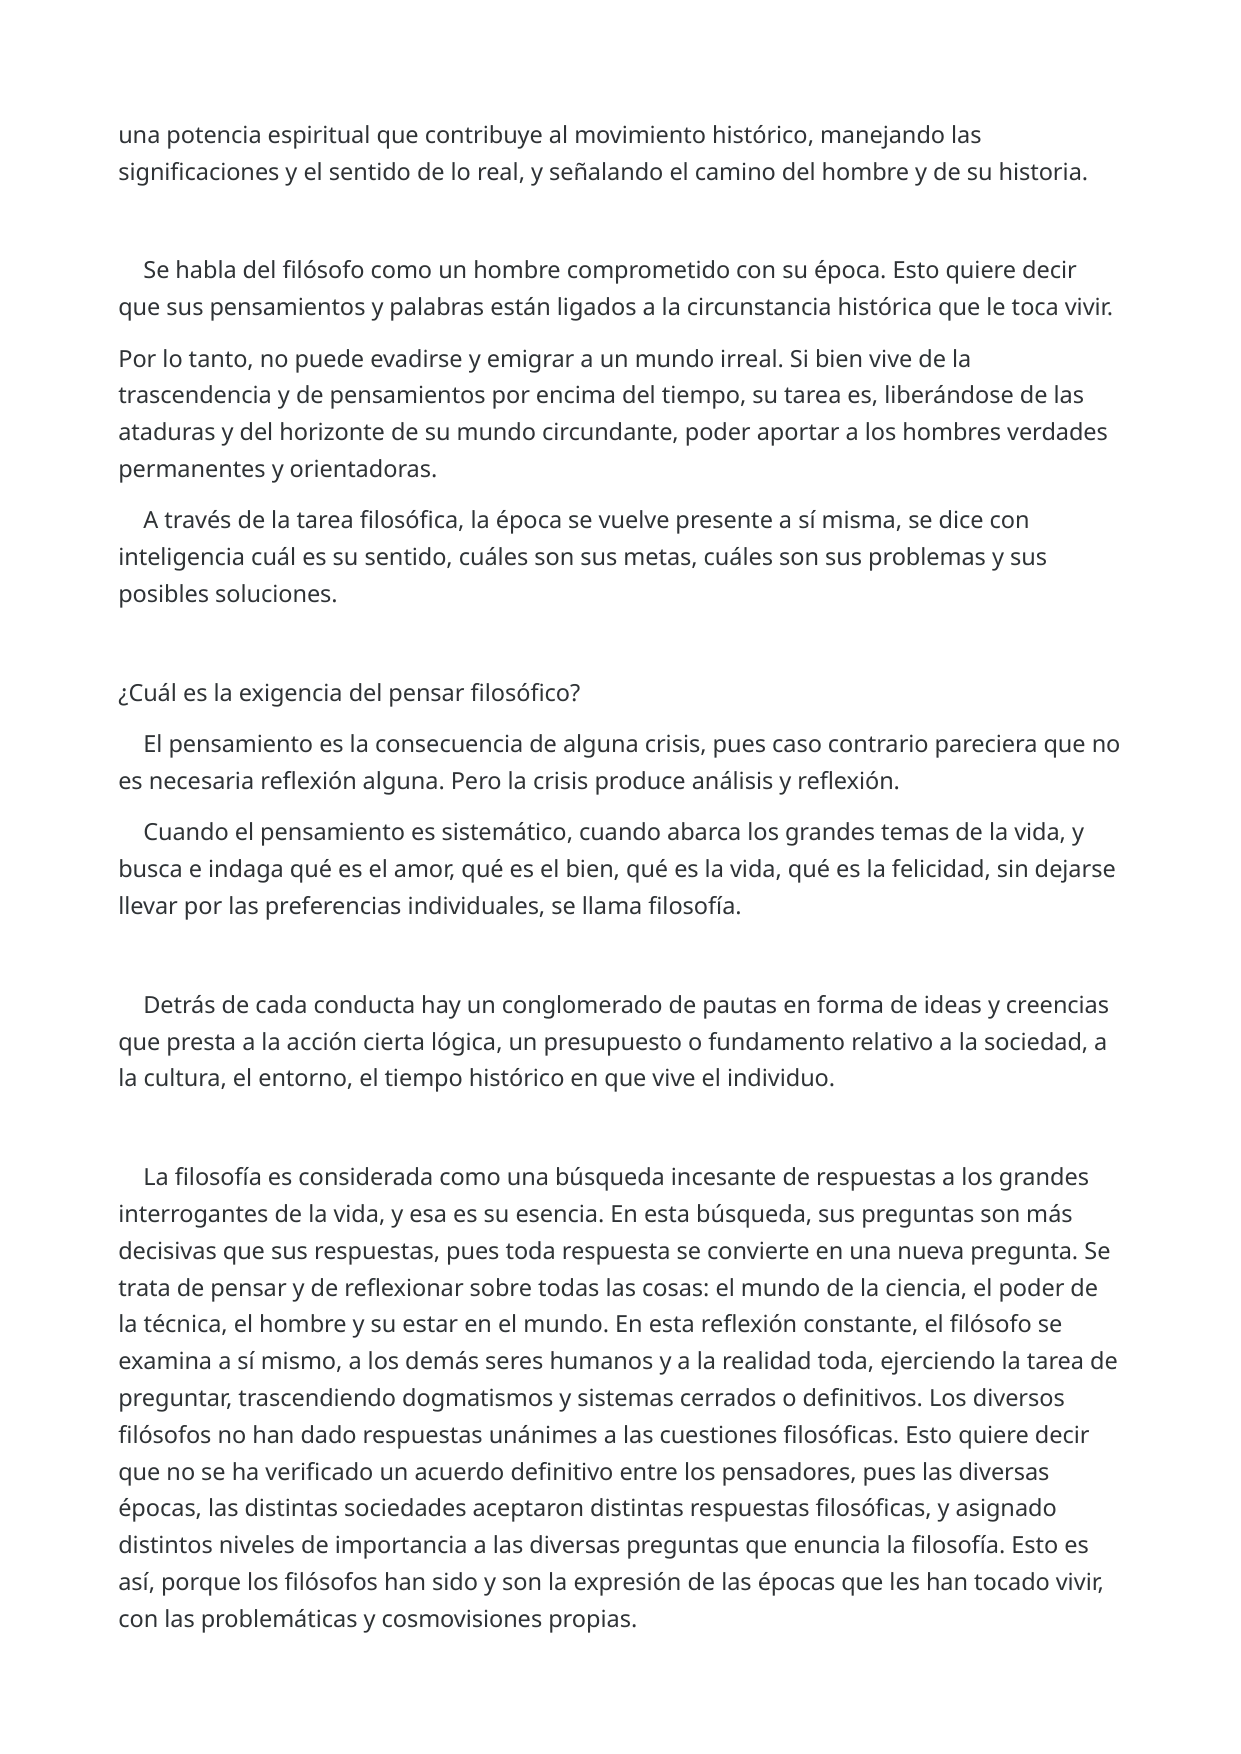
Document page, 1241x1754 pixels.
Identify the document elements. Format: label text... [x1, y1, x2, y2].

text Detrás de cada conducta hay un conglomerado de pautas en forma de ideas y creencias que presta a la acción cierta lógica, un presupuesto o fundamento relativo a la sociedad, a la cultura, el entorno, el tiempo histórico en que vive el individuo. [118, 988, 1122, 1094]
text Por lo tanto, no puede evadirse y emigrar a un mundo irreal. Si bien vive de la trascendencia y de pensamientos por encima del tiempo, su tarea es, liberándose de las ataduras y del horizonte de su mundo circundante, poder aportar a los hombres verdades permanentes y orientadoras. [118, 342, 1122, 484]
text Cuando el pensamiento es sistemático, cuando abarca los grandes temas de la vida, y busca e indaga qué es el amor, qué es el bien, qué es la vida, qué es la felicidad, sin dejarse llevar por las preferencias individuales, se llama filosofía. [118, 816, 1122, 921]
text A través de la tarea filosófica, la época se vuelve presente a sí misma, se dice con inteligencia cuál es su sentido, cuáles son sus metas, cuáles son sus problemas y sus posibles soluciones. [118, 504, 1122, 609]
text El pensamiento es la consecuencia de alguna crisis, pues caso contrario pareciera que no es necesaria reflexión alguna. Pero la crisis produce análisis y reflexión. [118, 727, 1122, 796]
text Se habla del filósofo como un hombre comprometido con su época. Esto quiere decir que sus pensamientos y palabras están ligados a la circunstancia histórica que le toca vivir. [118, 254, 1122, 323]
text ¿Cuál es la exigencia del pensar filosófico? [118, 676, 1122, 708]
text La filosofía es considerada como una búsqueda incesante de respuestas a los grandes interrogantes de la vida, y esa es su esencia. En esta búsqueda, sus preguntas son más decisivas que sus respuestas, pues toda respuesta se convierte en una nueva pregunta. Se trata de pensar y de reflexionar sobre todas las cosas: el mundo de la ciencia, el poder de la técnica, el hombre y su estar en el mundo. En esta reflexión constante, el filósofo se examina a sí mismo, a los demás seres humanos y a la realidad toda, ejerciendo la tarea de preguntar, trascendiendo dogmatismos y sistemas cerrados o definitivos. Los diversos filósofos no han dado respuestas unánimes a las cuestiones filosóficas. Esto quiere decir que no se ha verificado un acuerdo definitivo entre los pensadores, pues las diversas épocas, las distintas sociedades aceptaron distintas respuestas filosóficas, y asignado distintos niveles de importancia a las diversas preguntas que enuncia la filosofía. Esto es así, porque los filósofos han sido y son la expresión de las épocas que les han tocado vivir, con las problemáticas y cosmovisiones propias. [118, 1161, 1122, 1634]
text una potencia espiritual que contribuye al movimiento histórico, manejando las significaciones y el sentido de lo real, y señalando el camino del hombre y de su historia. [118, 118, 1122, 187]
